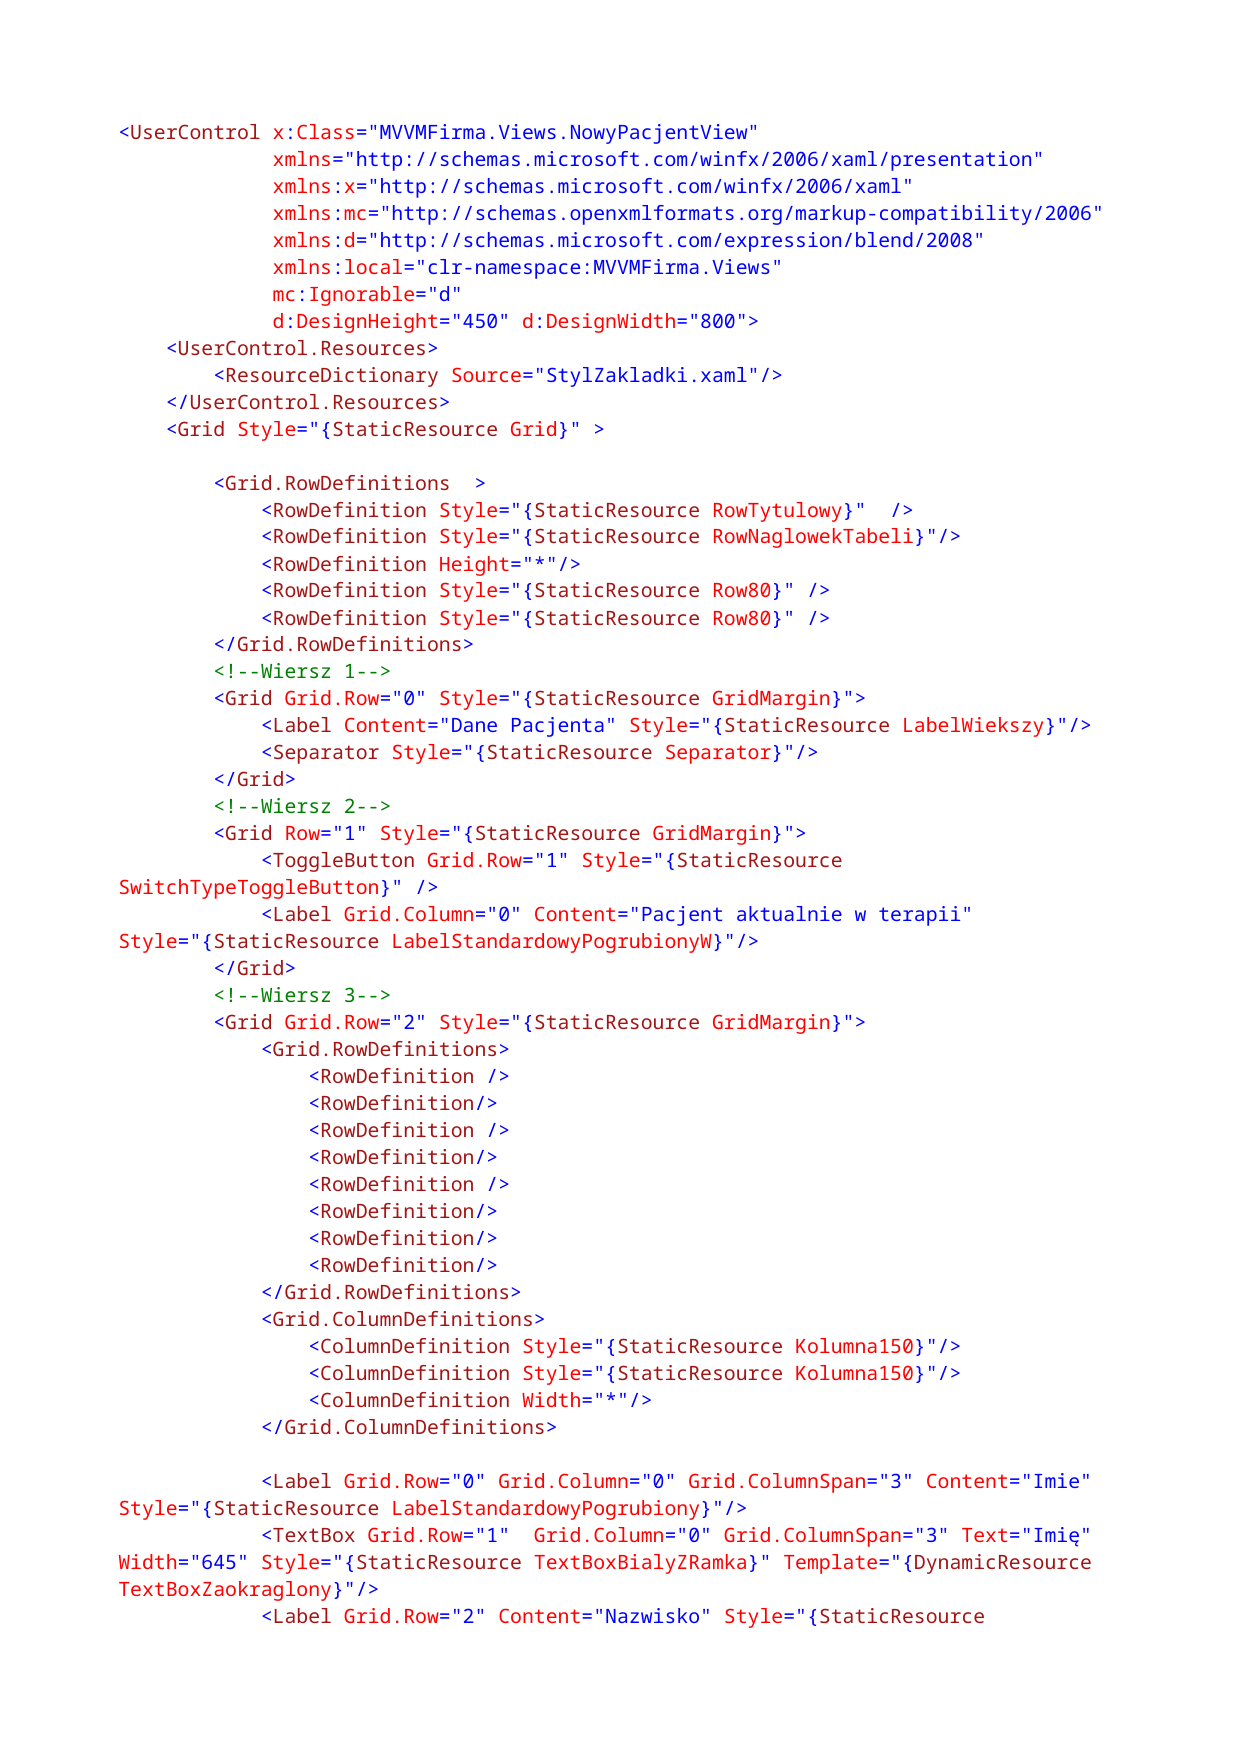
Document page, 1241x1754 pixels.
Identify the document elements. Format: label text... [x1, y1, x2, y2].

text <RowDefinition /> [118, 1116, 1122, 1143]
text <RowDefinition/> [118, 1251, 1122, 1278]
text <RowDefinition Height="*"/> [118, 550, 1122, 577]
text <Grid.ColumnDefinitions> [118, 1305, 1122, 1332]
text <UserControl.Resources> [118, 334, 1122, 361]
text </Grid> [118, 954, 1122, 981]
text <!--Wiersz 2--> [118, 793, 1122, 819]
text <Grid Grid.Row="0" Style="{StaticResource GridMargin}"> [118, 685, 1122, 712]
text xmlns:local="clr-namespace:MVVMFirma.Views" [118, 253, 1122, 280]
text <Grid.RowDefinitions > [118, 469, 1122, 496]
text </Grid.RowDefinitions> [118, 631, 1122, 658]
text <RowDefinition/> [118, 1224, 1122, 1251]
text <Grid Grid.Row="2" Style="{StaticResource GridMargin}"> [118, 1008, 1122, 1035]
text <RowDefinition/> [118, 1089, 1122, 1116]
text <RowDefinition/> [118, 1197, 1122, 1224]
text <Grid Row="1" Style="{StaticResource GridMargin}"> [118, 819, 1122, 847]
text xmlns="http://schemas.microsoft.com/winfx/2006/xaml/presentation" [118, 145, 1122, 172]
text </Grid.RowDefinitions> [118, 1278, 1122, 1305]
text <RowDefinition Style="{StaticResource RowNaglowekTabeli}"/> [118, 523, 1122, 550]
text <Label Grid.Column="0" Content="Pacjent aktualnie w terapii" Style="{StaticResource LabelStandardowyPogrubionyW}"/> [118, 901, 1122, 954]
text <Separator Style="{StaticResource Separator}"/> [118, 739, 1122, 766]
text <RowDefinition /> [118, 1170, 1122, 1197]
text <ResourceDictionary Source="StylZakladki.xaml"/> [118, 361, 1122, 388]
text <RowDefinition Style="{StaticResource RowTytulowy}" /> [118, 496, 1122, 523]
text mc:Ignorable="d" [118, 280, 1122, 307]
text <!--Wiersz 3--> [118, 981, 1122, 1008]
text </Grid> [118, 766, 1122, 793]
text <RowDefinition Style="{StaticResource Row80}" /> [118, 577, 1122, 604]
text <RowDefinition/> [118, 1143, 1122, 1170]
text <UserControl x:Class="MVVMFirma.Views.NowyPacjentView" [118, 118, 1122, 145]
text </UserControl.Resources> [118, 388, 1122, 415]
text </Grid.ColumnDefinitions> [118, 1413, 1122, 1440]
text <RowDefinition /> [118, 1062, 1122, 1089]
text <ColumnDefinition Style="{StaticResource Kolumna150}"/> [118, 1332, 1122, 1359]
text d:DesignHeight="450" d:DesignWidth="800"> [118, 307, 1122, 334]
text <!--Wiersz 1--> [118, 658, 1122, 685]
text <ColumnDefinition Style="{StaticResource Kolumna150}"/> [118, 1359, 1122, 1386]
text <TextBox Grid.Row="1" Grid.Column="0" Grid.ColumnSpan="3" Text="Imię" Width="645" Style="{StaticResource TextBoxBialyZRamka}" Template="{DynamicResource TextBoxZaokraglony}"/> [118, 1521, 1122, 1602]
text <Label Grid.Row="0" Grid.Column="0" Grid.ColumnSpan="3" Content="Imie" Style="{StaticResource LabelStandardowyPogrubiony}"/> [118, 1467, 1122, 1521]
text <RowDefinition Style="{StaticResource Row80}" /> [118, 604, 1122, 631]
text <Label Content="Dane Pacjenta" Style="{StaticResource LabelWiekszy}"/> [118, 712, 1122, 739]
text <Label Grid.Row="2" Content="Nazwisko" Style="{StaticResource [118, 1602, 1122, 1629]
text <Grid Style="{StaticResource Grid}" > [118, 415, 1122, 442]
text xmlns:d="http://schemas.microsoft.com/expression/blend/2008" [118, 226, 1122, 253]
text <ColumnDefinition Width="*"/> [118, 1386, 1122, 1413]
text xmlns:x="http://schemas.microsoft.com/winfx/2006/xaml" [118, 172, 1122, 199]
text <Grid.RowDefinitions> [118, 1035, 1122, 1062]
text <ToggleButton Grid.Row="1" Style="{StaticResource SwitchTypeToggleButton}" /> [118, 847, 1122, 901]
text xmlns:mc="http://schemas.openxmlformats.org/markup-compatibility/2006" [118, 199, 1122, 226]
